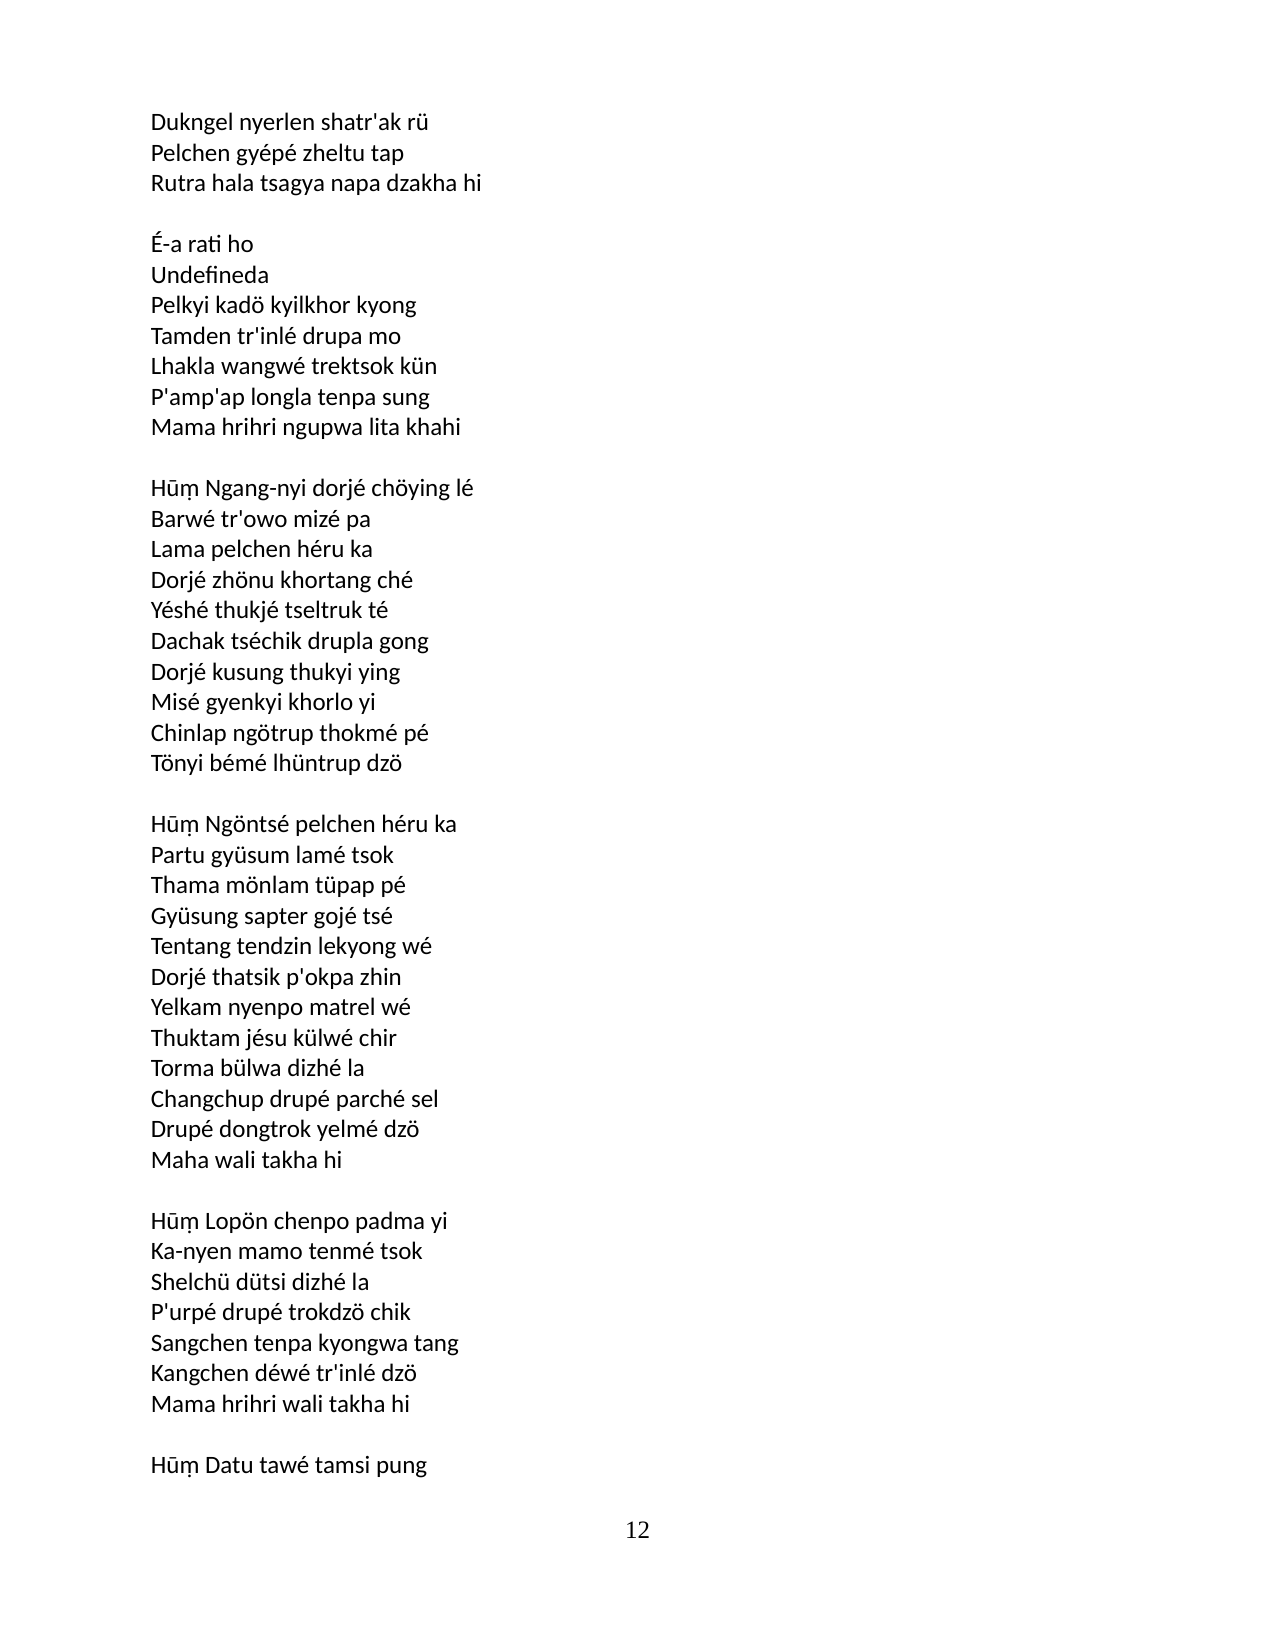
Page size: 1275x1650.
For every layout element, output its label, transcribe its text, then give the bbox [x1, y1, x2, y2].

text Dorjé kusung thukyi ying [151, 656, 1169, 686]
text Thama mönlam tüpap pé [151, 869, 1169, 900]
text Sangchen tenpa kyongwa tang [151, 1327, 1169, 1358]
text Hūṃ Ngöntsé pelchen héru ka [151, 808, 1169, 839]
text P'urpé drupé trokdzö chik [151, 1297, 1169, 1327]
text Ka-nyen mamo tenmé tsok [151, 1236, 1169, 1266]
text Partu gyüsum lamé tsok [151, 839, 1169, 869]
text Pelkyi kadö kyilkhor kyong [151, 289, 1169, 320]
text Undefineda [151, 259, 1169, 289]
text Rutra hala tsagya napa dzakha hi [151, 167, 1169, 198]
text Mama hrihri ngupwa lita khahi [151, 411, 1169, 442]
text Chinlap ngötrup thokmé pé [151, 717, 1169, 747]
text Lhakla wangwé trektsok kün [151, 350, 1169, 381]
text Tentang tendzin lekyong wé [151, 930, 1169, 961]
text Dorjé thatsik p'okpa zhin [151, 961, 1169, 991]
text Hūṃ Ngang-nyi dorjé chöying lé [151, 472, 1169, 503]
text Lama pelchen héru ka [151, 533, 1169, 564]
text Kangchen déwé tr'inlé dzö [151, 1358, 1169, 1388]
text Dachak tséchik drupla gong [151, 625, 1169, 656]
text Thuktam jésu külwé chir [151, 1022, 1169, 1052]
text Shelchü dütsi dizhé la [151, 1266, 1169, 1297]
text Yéshé thukjé tseltruk té [151, 594, 1169, 625]
text Yelkam nyenpo matrel wé [151, 991, 1169, 1022]
text Tamden tr'inlé drupa mo [151, 320, 1169, 350]
text Tönyi bémé lhüntrup dzö [151, 747, 1169, 778]
text Hūṃ Lopön chenpo padma yi [151, 1205, 1169, 1236]
text Hūṃ Datu tawé tamsi pung [151, 1449, 1169, 1480]
text Maha wali takha hi [151, 1144, 1169, 1174]
text Misé gyenkyi khorlo yi [151, 686, 1169, 717]
text Changchup drupé parché sel [151, 1083, 1169, 1113]
text Gyüsung sapter gojé tsé [151, 900, 1169, 930]
text Dorjé zhönu khortang ché [151, 564, 1169, 594]
text Drupé dongtrok yelmé dzö [151, 1113, 1169, 1144]
text Torma bülwa dizhé la [151, 1052, 1169, 1083]
text É-a rati ho [151, 228, 1169, 259]
text Barwé tr'owo mizé pa [151, 503, 1169, 533]
text Dukngel nyerlen shatr'ak rü [151, 106, 1169, 137]
text P'amp'ap longla tenpa sung [151, 381, 1169, 411]
text Pelchen gyépé zheltu tap [151, 137, 1169, 167]
text Mama hrihri wali takha hi [151, 1388, 1169, 1419]
